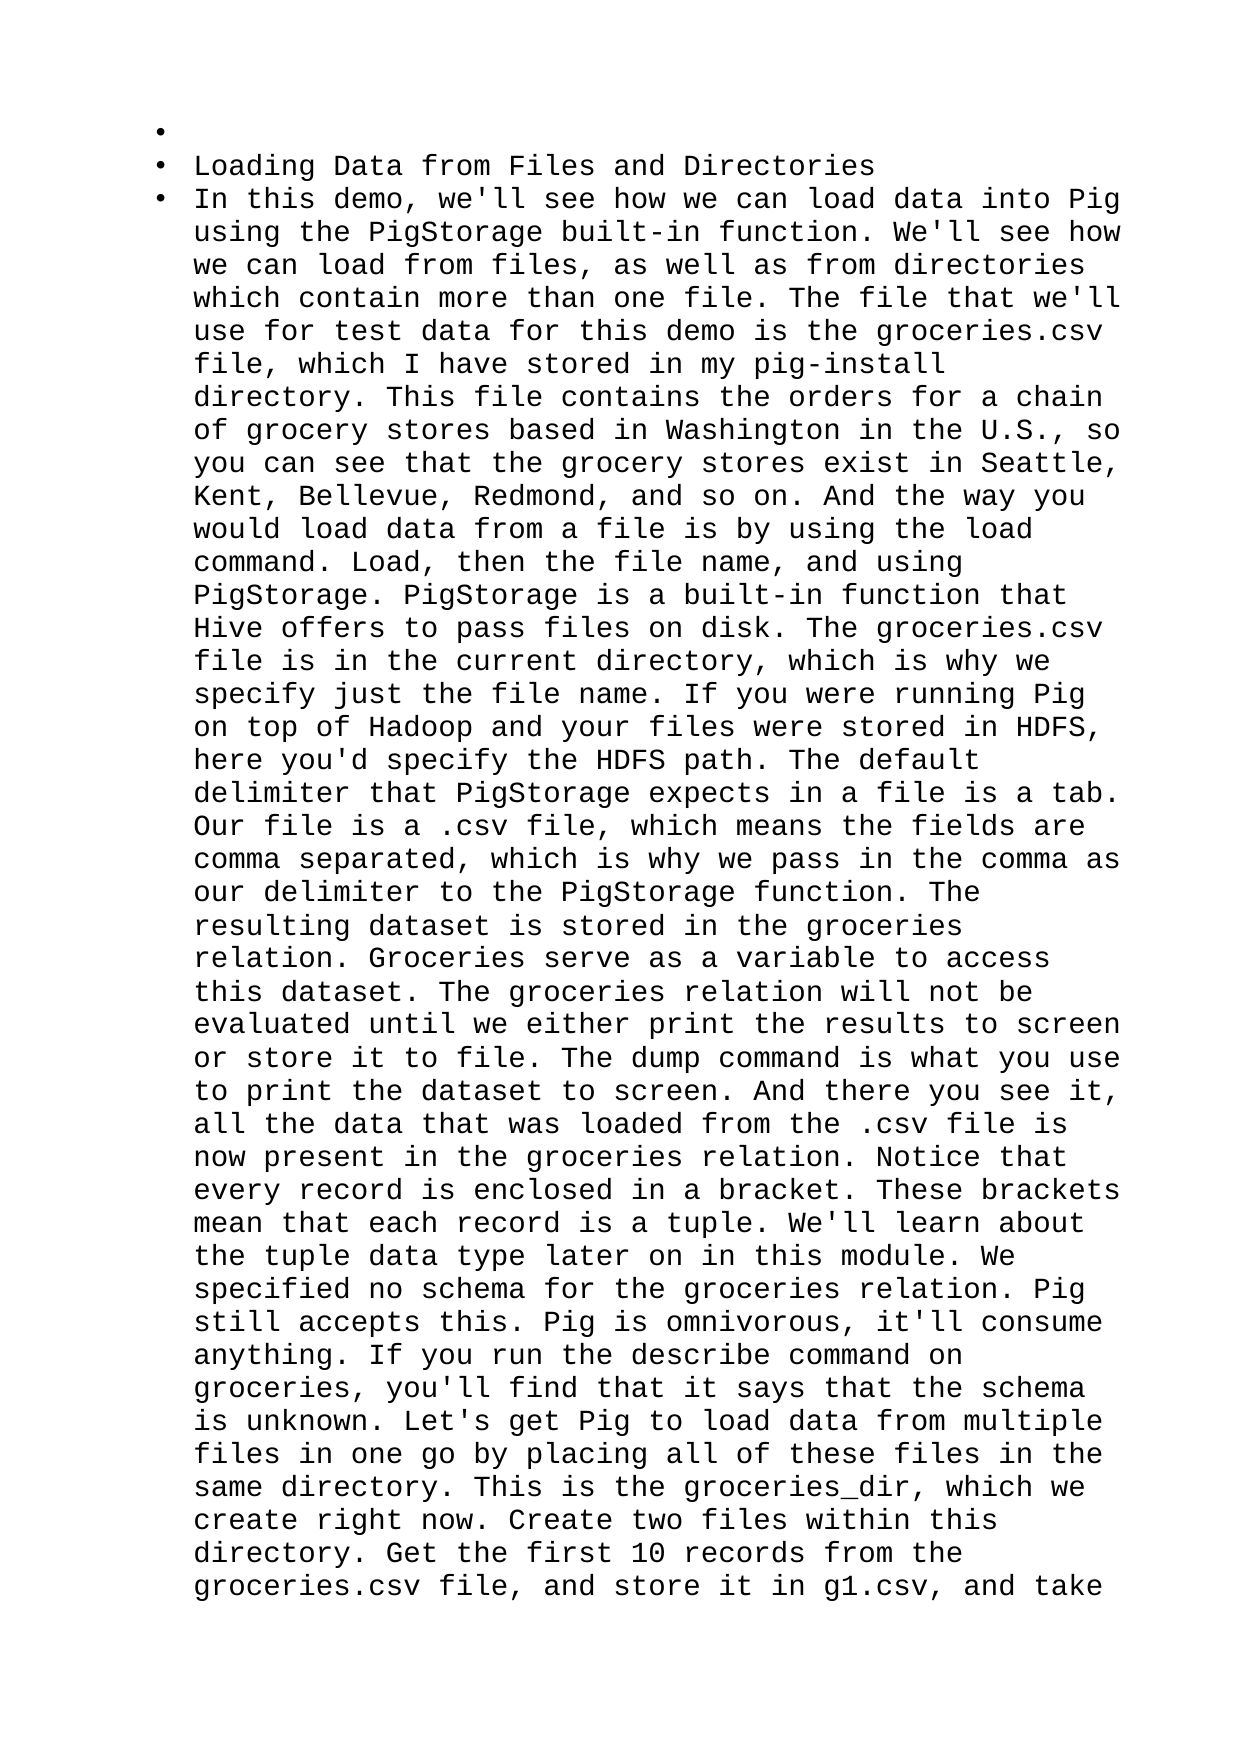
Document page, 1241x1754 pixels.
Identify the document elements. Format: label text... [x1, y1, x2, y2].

list Loading Data from Files and Directories [156, 151, 1122, 184]
list In this demo, we'll see how we can load data into Pig using the PigStorage built-in function. We'll see how we can load from files, as well as from directories which contain more than one file. The file that we'll use for test data for this demo is the groceries.csv file, which I have stored in my pig-install directory. This file contains the orders for a chain of grocery stores based in Washington in the U.S., so you can see that the grocery stores exist in Seattle, Kent, Bellevue, Redmond, and so on. And the way you would load data from a file is by using the load command. Load, then the file name, and using PigStorage. PigStorage is a built-in function that Hive offers to pass files on disk. The groceries.csv file is in the current directory, which is why we specify just the file name. If you were running Pig on top of Hadoop and your files were stored in HDFS, here you'd specify the HDFS path. The default delimiter that PigStorage expects in a file is a tab. Our file is a .csv file, which means the fields are comma separated, which is why we pass in the comma as our delimiter to the PigStorage function. The resulting dataset is stored in the groceries relation. Groceries serve as a variable to access this dataset. The groceries relation will not be evaluated until we either print the results to screen or store it to file. The dump command is what you use to print the dataset to screen. And there you see it, all the data that was loaded from the .csv file is now present in the groceries relation. Notice that every record is enclosed in a bracket. These brackets mean that each record is a tuple. We'll learn about the tuple data type later on in this module. We specified no schema for the groceries relation. Pig still accepts this. Pig is omnivorous, it'll consume anything. If you run the describe command on groceries, you'll find that it says that the schema is unknown. Let's get Pig to load data from multiple files in one go by placing all of these files in the same directory. This is the groceries_dir, which we create right now. Create two files within this directory. Get the first 10 records from the groceries.csv file, and store it in g1.csv, and take [156, 184, 1122, 1604]
